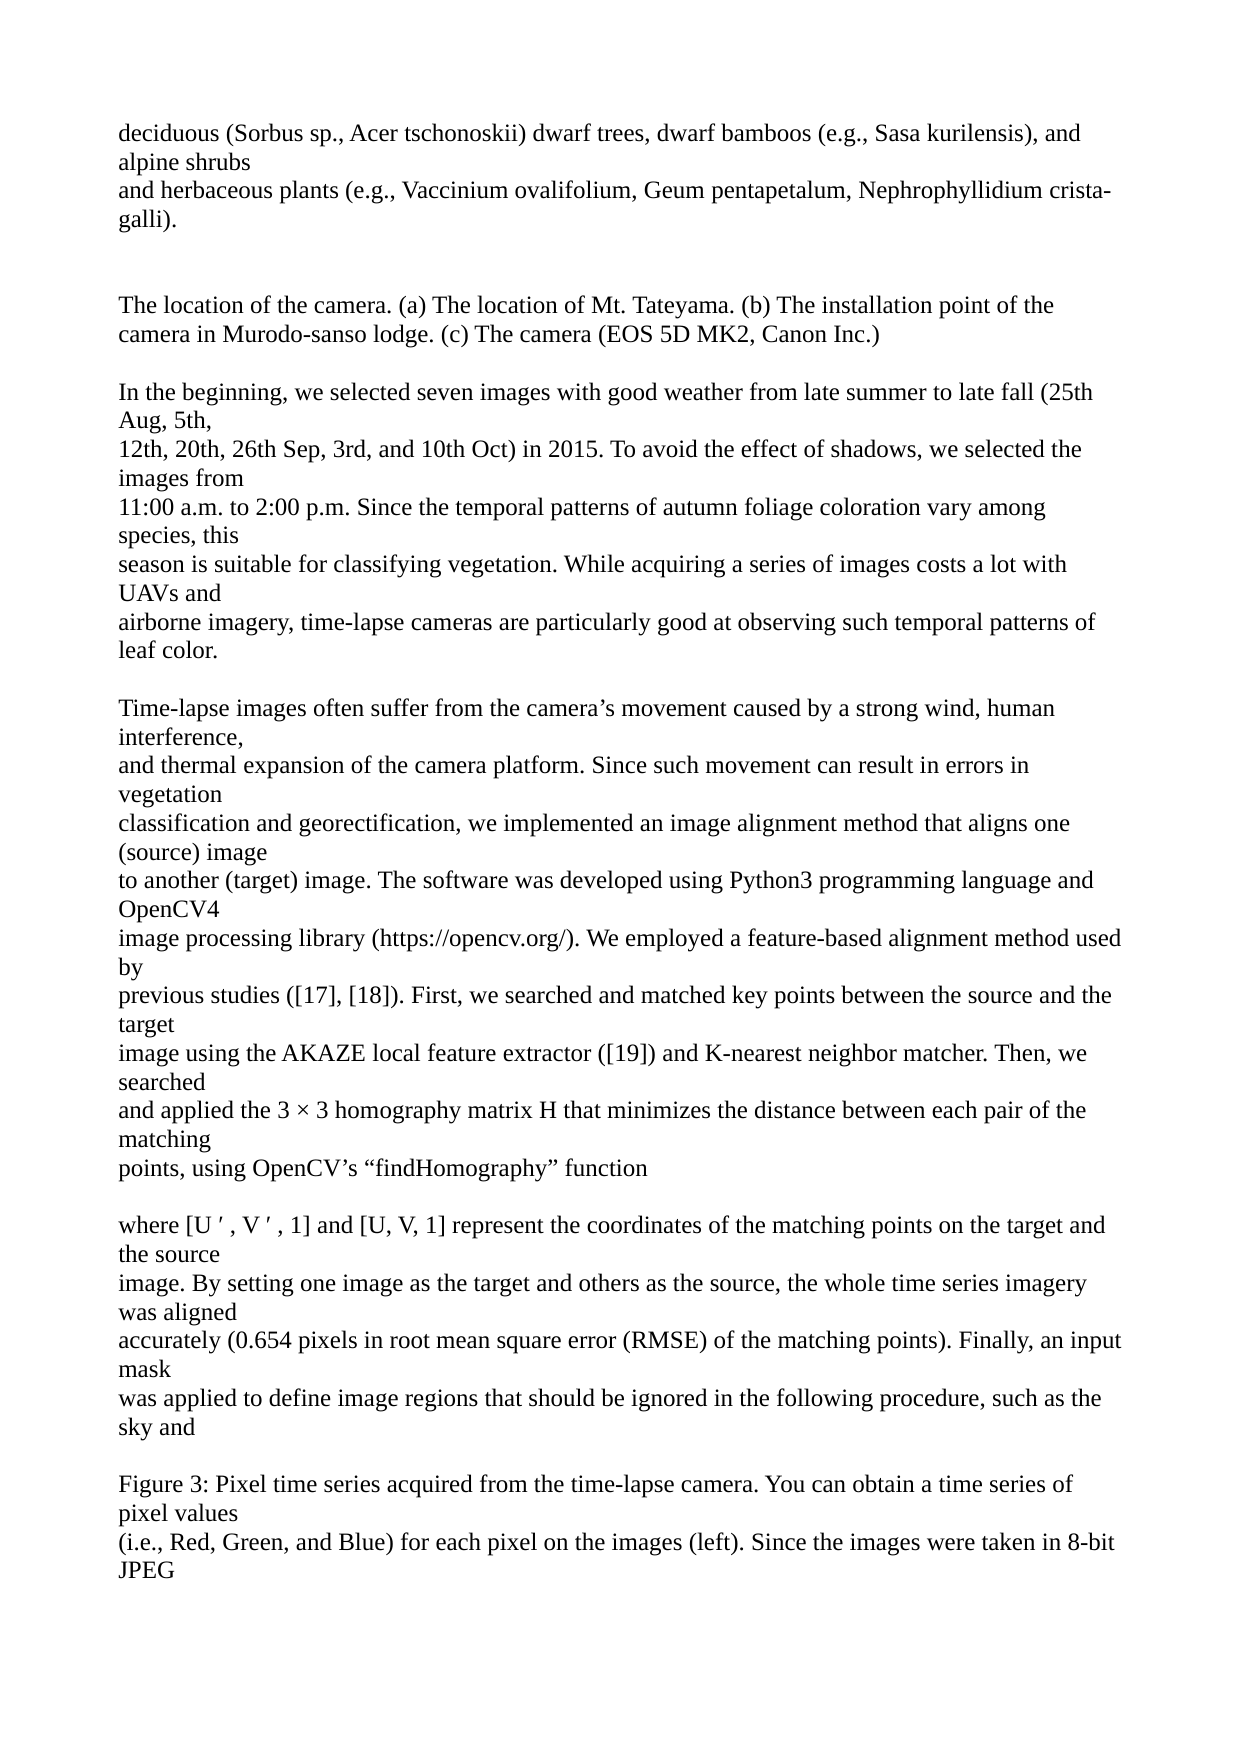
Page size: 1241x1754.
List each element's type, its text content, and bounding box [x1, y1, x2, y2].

text to another (target) image. The software was developed using Python3 programming language and OpenCV4 [118, 866, 1122, 923]
text where [U ′ , V ′ , 1] and [U, V, 1] represent the coordinates of the matching points on the target and the source [118, 1211, 1122, 1268]
text and herbaceous plants (e.g., Vaccinium ovalifolium, Geum pentapetalum, Nephrophyllidium crista-galli). [118, 176, 1122, 233]
text airborne imagery, time-lapse cameras are particularly good at observing such temporal patterns of leaf color. [118, 607, 1122, 664]
text deciduous (Sorbus sp., Acer tschonoskii) dwarf trees, dwarf bamboos (e.g., Sasa kurilensis), and alpine shrubs [118, 118, 1122, 176]
text classification and georectification, we implemented an image alignment method that aligns one (source) image [118, 808, 1122, 866]
text Figure 3: Pixel time series acquired from the time-lapse camera. You can obtain a time series of pixel values [118, 1469, 1122, 1527]
text 11:00 a.m. to 2:00 p.m. Since the temporal patterns of autumn foliage coloration vary among species, this [118, 492, 1122, 549]
text points, using OpenCV’s “findHomography” function [118, 1153, 1122, 1182]
text The location of the camera. (a) The location of Mt. Tateyama. (b) The installation point of the [118, 291, 1122, 319]
text accurately (0.654 pixels in root mean square error (RMSE) of the matching points). Finally, an input mask [118, 1326, 1122, 1383]
text image processing library (https://opencv.org/). We employed a feature-based alignment method used by [118, 923, 1122, 981]
text was applied to define image regions that should be ignored in the following procedure, such as the sky and [118, 1383, 1122, 1441]
text season is suitable for classifying vegetation. While acquiring a series of images costs a lot with UAVs and [118, 549, 1122, 607]
text and applied the 3 × 3 homography matrix H that minimizes the distance between each pair of the matching [118, 1096, 1122, 1153]
text In the beginning, we selected seven images with good weather from late summer to late fall (25th Aug, 5th, [118, 377, 1122, 434]
text image. By setting one image as the target and others as the source, the whole time series imagery was aligned [118, 1268, 1122, 1326]
text image using the AKAZE local feature extractor ([19]) and K-nearest neighbor matcher. Then, we searched [118, 1038, 1122, 1096]
text 12th, 20th, 26th Sep, 3rd, and 10th Oct) in 2015. To avoid the effect of shadows, we selected the images from [118, 434, 1122, 492]
text Time-lapse images often suffer from the camera’s movement caused by a strong wind, human interference, [118, 693, 1122, 751]
text camera in Murodo-sanso lodge. (c) The camera (EOS 5D MK2, Canon Inc.) [118, 319, 1122, 348]
text (i.e., Red, Green, and Blue) for each pixel on the images (left). Since the images were taken in 8-bit JPEG [118, 1527, 1122, 1584]
text previous studies ([17], [18]). First, we searched and matched key points between the source and the target [118, 981, 1122, 1038]
text and thermal expansion of the camera platform. Since such movement can result in errors in vegetation [118, 751, 1122, 808]
